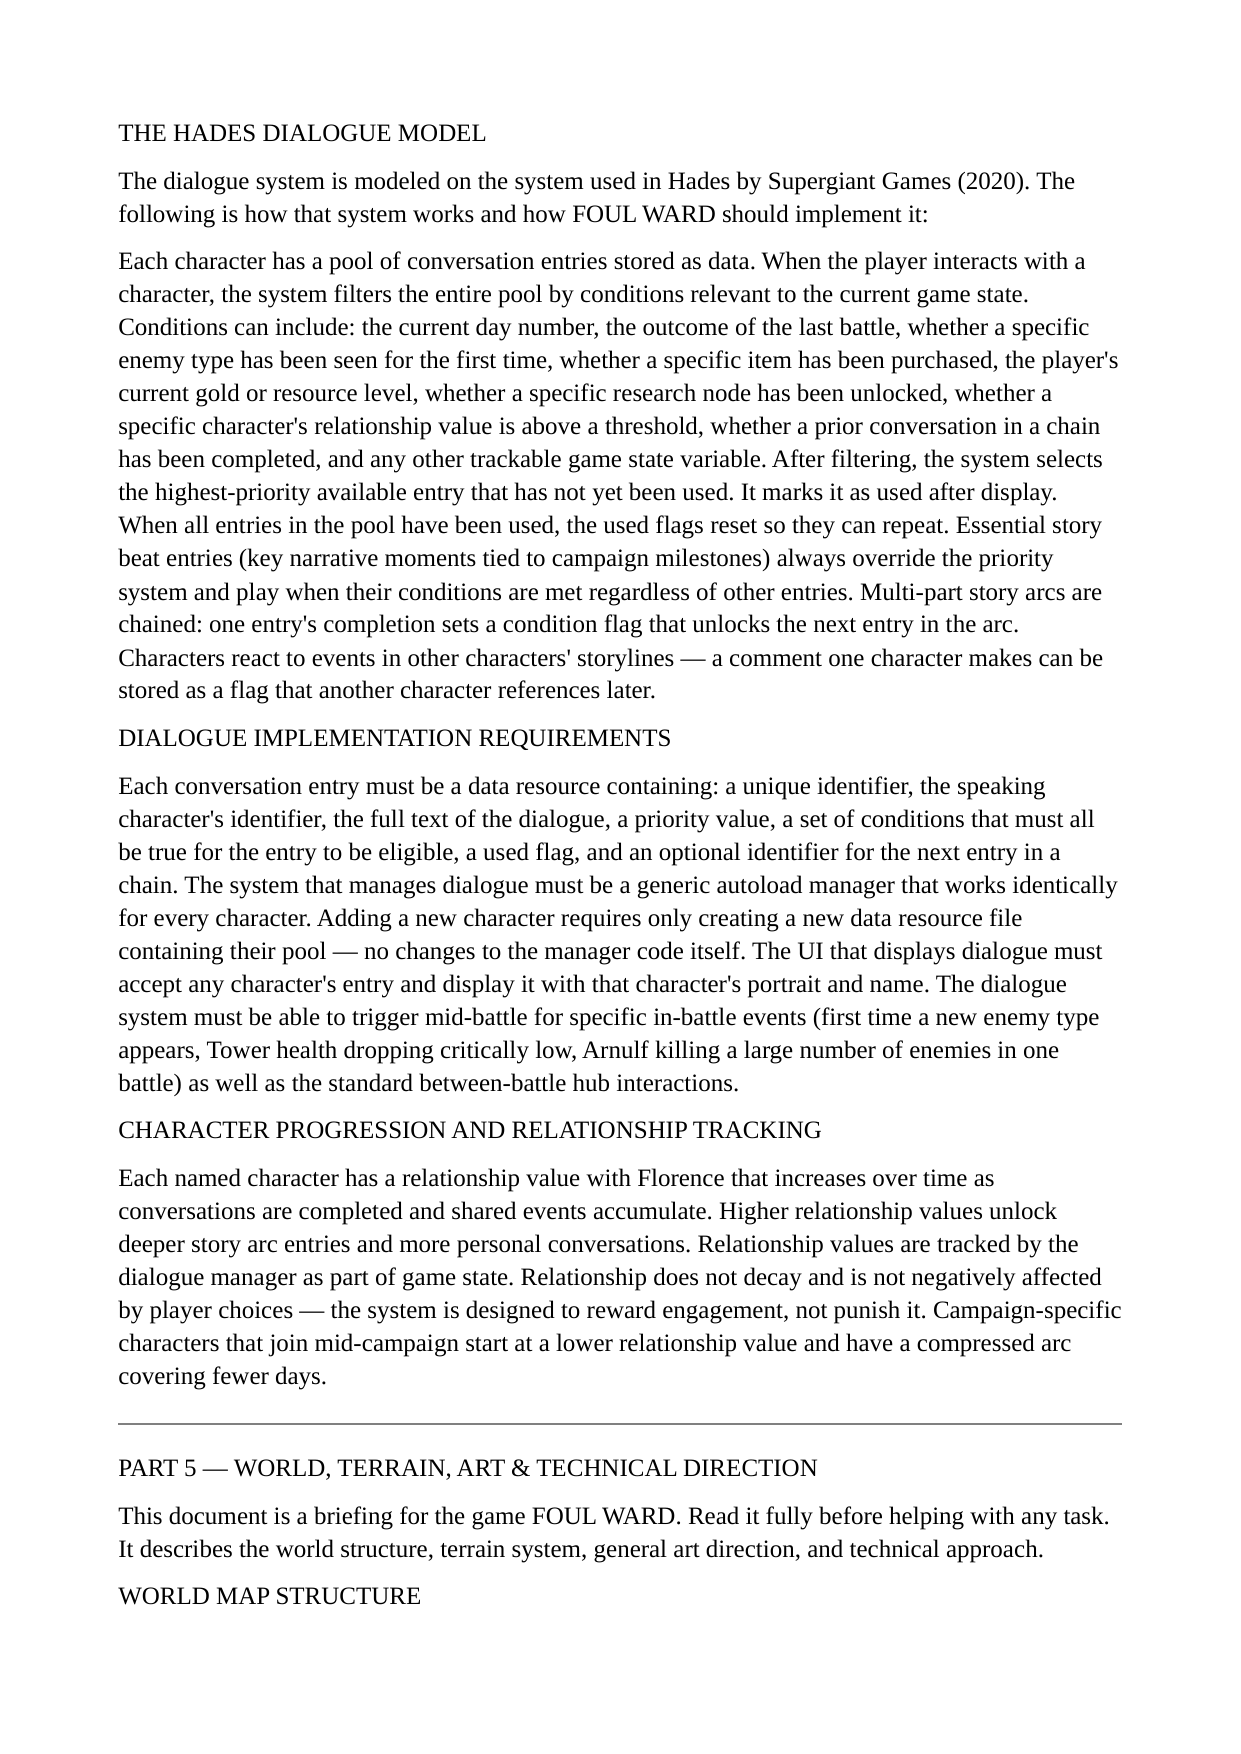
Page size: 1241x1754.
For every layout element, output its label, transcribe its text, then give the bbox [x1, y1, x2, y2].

text THE HADES DIALOGUE MODEL [118, 118, 1122, 147]
text DIALOGUE IMPLEMENTATION REQUIREMENTS [118, 723, 1122, 752]
text This document is a briefing for the game FOUL WARD. Read it fully before helping with any task. It describes the world structure, terrain system, general art direction, and technical approach. [118, 1501, 1122, 1563]
text Each conversation entry must be a data resource containing: a unique identifier, the speaking character's identifier, the full text of the dialogue, a priority value, a set of conditions that must all be true for the entry to be eligible, a used flag, and an optional identifier for the next entry in a chain. The system that manages dialogue must be a generic autoload manager that works identically for every character. Adding a new character requires only creating a new data resource file containing their pool — no changes to the manager code itself. The UI that displays dialogue must accept any character's entry and display it with that character's portrait and name. The dialogue system must be able to trigger mid-battle for specific in-battle events (first time a new enemy type appears, Tower health dropping critically low, Arnulf killing a large number of enemies in one battle) as well as the standard between-battle hub interactions. [118, 771, 1122, 1097]
text Each character has a pool of conversation entries stored as data. When the player interacts with a character, the system filters the entire pool by conditions relevant to the current game state. Conditions can include: the current day number, the outcome of the last battle, whether a specific enemy type has been seen for the first time, whether a specific item has been purchased, the player's current gold or resource level, whether a specific research node has been unlocked, whether a specific character's relationship value is above a threshold, whether a prior conversation in a chain has been completed, and any other trackable game state variable. After filtering, the system selects the highest-priority available entry that has not yet been used. It marks it as used after display. When all entries in the pool have been used, the used flags reset so they can repeat. Essential story beat entries (key narrative moments tied to campaign milestones) always override the priority system and play when their conditions are met regardless of other entries. Multi-part story arcs are chained: one entry's completion sets a condition flag that unlocks the next entry in the arc. Characters react to events in other characters' storylines — a comment one character makes can be stored as a flag that another character references later. [118, 246, 1122, 704]
text The dialogue system is modeled on the system used in Hades by Supergiant Games (2020). The following is how that system works and how FOUL WARD should implement it: [118, 166, 1122, 227]
text CHARACTER PROGRESSION AND RELATIONSHIP TRACKING [118, 1116, 1122, 1144]
text PART 5 — WORLD, TERRAIN, ART & TECHNICAL DIRECTION [118, 1453, 1122, 1482]
text Each named character has a relationship value with Florence that increases over time as conversations are completed and shared events accumulate. Higher relationship values unlock deeper story arc entries and more personal conversations. Relationship values are tracked by the dialogue manager as part of game state. Relationship does not decay and is not negatively affected by player choices — the system is designed to reward engagement, not punish it. Campaign-specific characters that join mid-campaign start at a lower relationship value and have a compressed arc covering fewer days. [118, 1163, 1122, 1390]
text WORLD MAP STRUCTURE [118, 1581, 1122, 1610]
